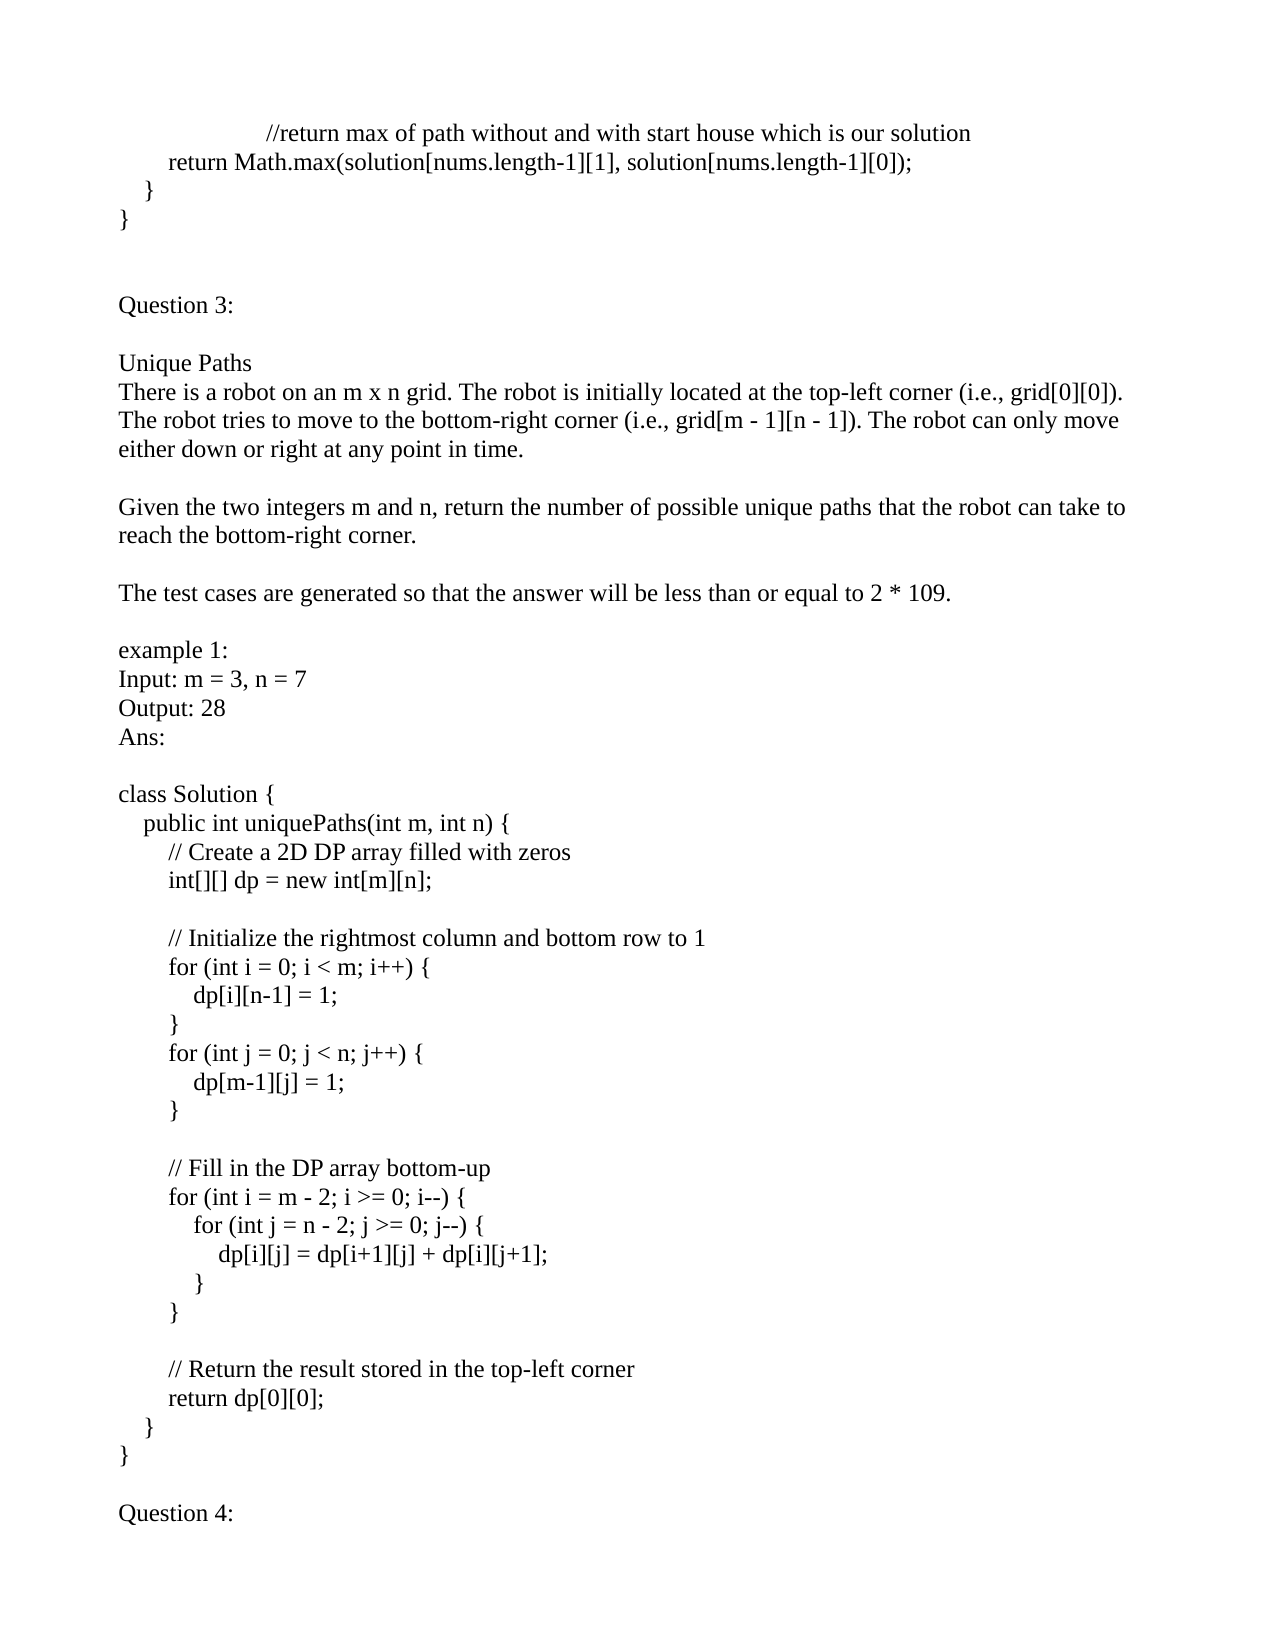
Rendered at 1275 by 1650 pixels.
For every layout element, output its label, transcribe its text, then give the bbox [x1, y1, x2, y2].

text } [118, 1412, 1157, 1441]
text Unique Paths [118, 348, 1157, 377]
text for (int i = m - 2; i >= 0; i--) { [118, 1182, 1157, 1211]
text //return max of path without and with start house which is our solution [118, 118, 1157, 147]
text public int uniquePaths(int m, int n) { [118, 808, 1157, 837]
text int[][] dp = new int[m][n]; [118, 866, 1157, 894]
text // Initialize the rightmost column and bottom row to 1 [118, 923, 1157, 952]
text } [118, 1096, 1157, 1124]
text example 1: [118, 636, 1157, 664]
text } [118, 1009, 1157, 1038]
text There is a robot on an m x n grid. The robot is initially located at the top-left corner (i.e., grid[0][0]). The robot tries to move to the bottom-right corner (i.e., grid[m - 1][n - 1]). The robot can only move either down or right at any point in time. [118, 377, 1157, 463]
text The test cases are generated so that the answer will be less than or equal to 2 * 109. [118, 578, 1157, 607]
text for (int i = 0; i < m; i++) { [118, 952, 1157, 981]
text } [118, 176, 1157, 204]
text Ans: [118, 722, 1157, 751]
text return dp[0][0]; [118, 1383, 1157, 1412]
text class Solution { [118, 779, 1157, 808]
text } [118, 1441, 1157, 1469]
text } [118, 1268, 1157, 1297]
text } [118, 1297, 1157, 1326]
text for (int j = n - 2; j >= 0; j--) { [118, 1211, 1157, 1239]
text return Math.max(solution[nums.length-1][1], solution[nums.length-1][0]); [118, 147, 1157, 176]
text // Create a 2D DP array filled with zeros [118, 837, 1157, 866]
text Question 3: [118, 291, 1157, 319]
text // Fill in the DP array bottom-up [118, 1153, 1157, 1182]
text // Return the result stored in the top-left corner [118, 1354, 1157, 1383]
text Question 4: [118, 1498, 1157, 1527]
text Output: 28 [118, 693, 1157, 722]
text dp[i][j] = dp[i+1][j] + dp[i][j+1]; [118, 1239, 1157, 1268]
text dp[i][n-1] = 1; [118, 981, 1157, 1009]
text dp[m-1][j] = 1; [118, 1067, 1157, 1096]
text Given the two integers m and n, return the number of possible unique paths that the robot can take to reach the bottom-right corner. [118, 492, 1157, 549]
text } [118, 204, 1157, 233]
text for (int j = 0; j < n; j++) { [118, 1038, 1157, 1067]
text Input: m = 3, n = 7 [118, 664, 1157, 693]
